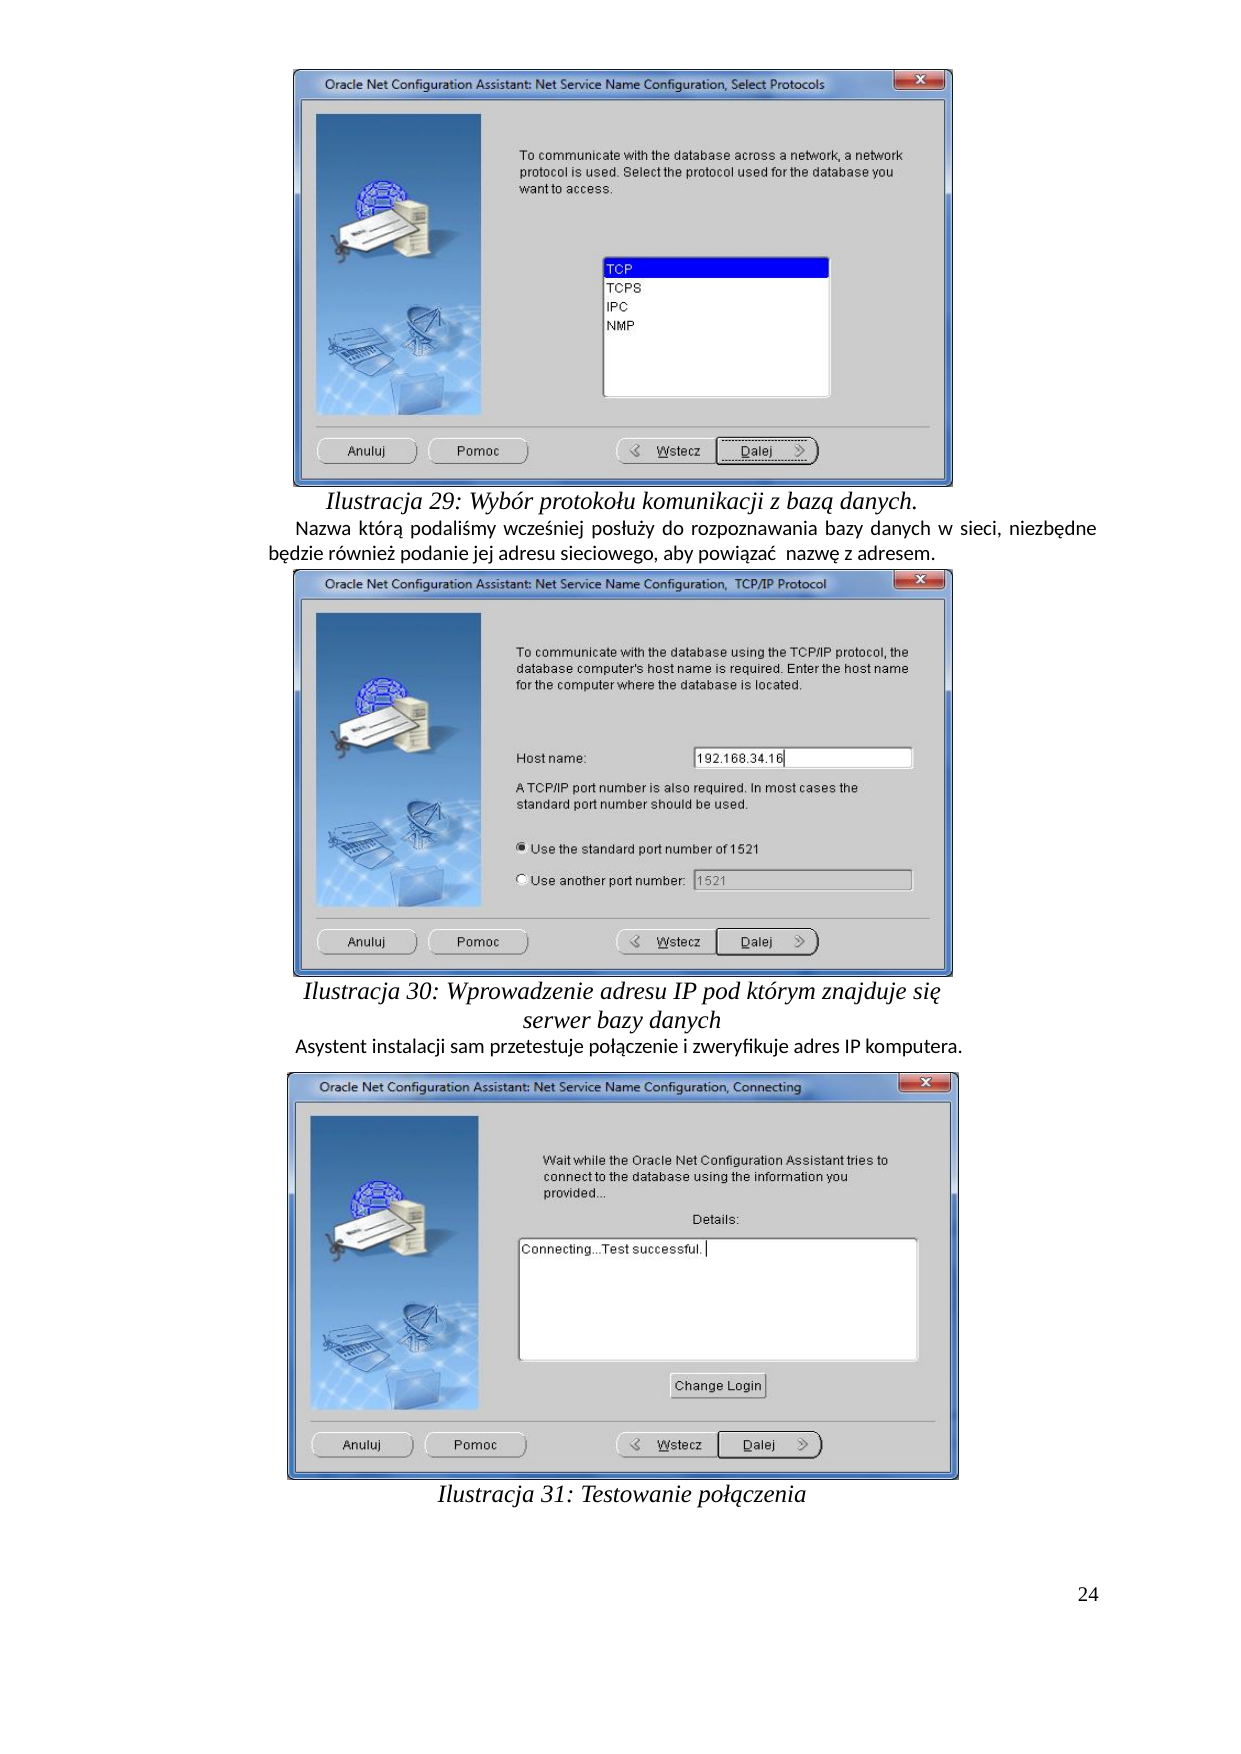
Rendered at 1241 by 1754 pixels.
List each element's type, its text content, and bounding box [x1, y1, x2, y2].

text Ilustracja 30: Wprowadzenie adresu IP pod którym znajduje się serwer bazy danych [293, 977, 953, 1034]
picture [293, 69, 953, 487]
picture [287, 1072, 959, 1480]
text Ilustracja 29: Wybór protokołu komunikacji z bazą danych. [293, 487, 953, 515]
picture [293, 569, 953, 977]
text Nazwa którą podaliśmy wcześniej posłuży do rozpoznawania bazy danych w sieci, niezbędne będzie również podanie jej adresu sieciowego, aby powiązać nazwę z adresem. [268, 64, 1098, 566]
text Asystent instalacji sam przetestuje połączenie i zweryfikuje adres IP komputera. [268, 566, 1098, 1059]
text Ilustracja 31: Testowanie połączenia [288, 1480, 958, 1508]
